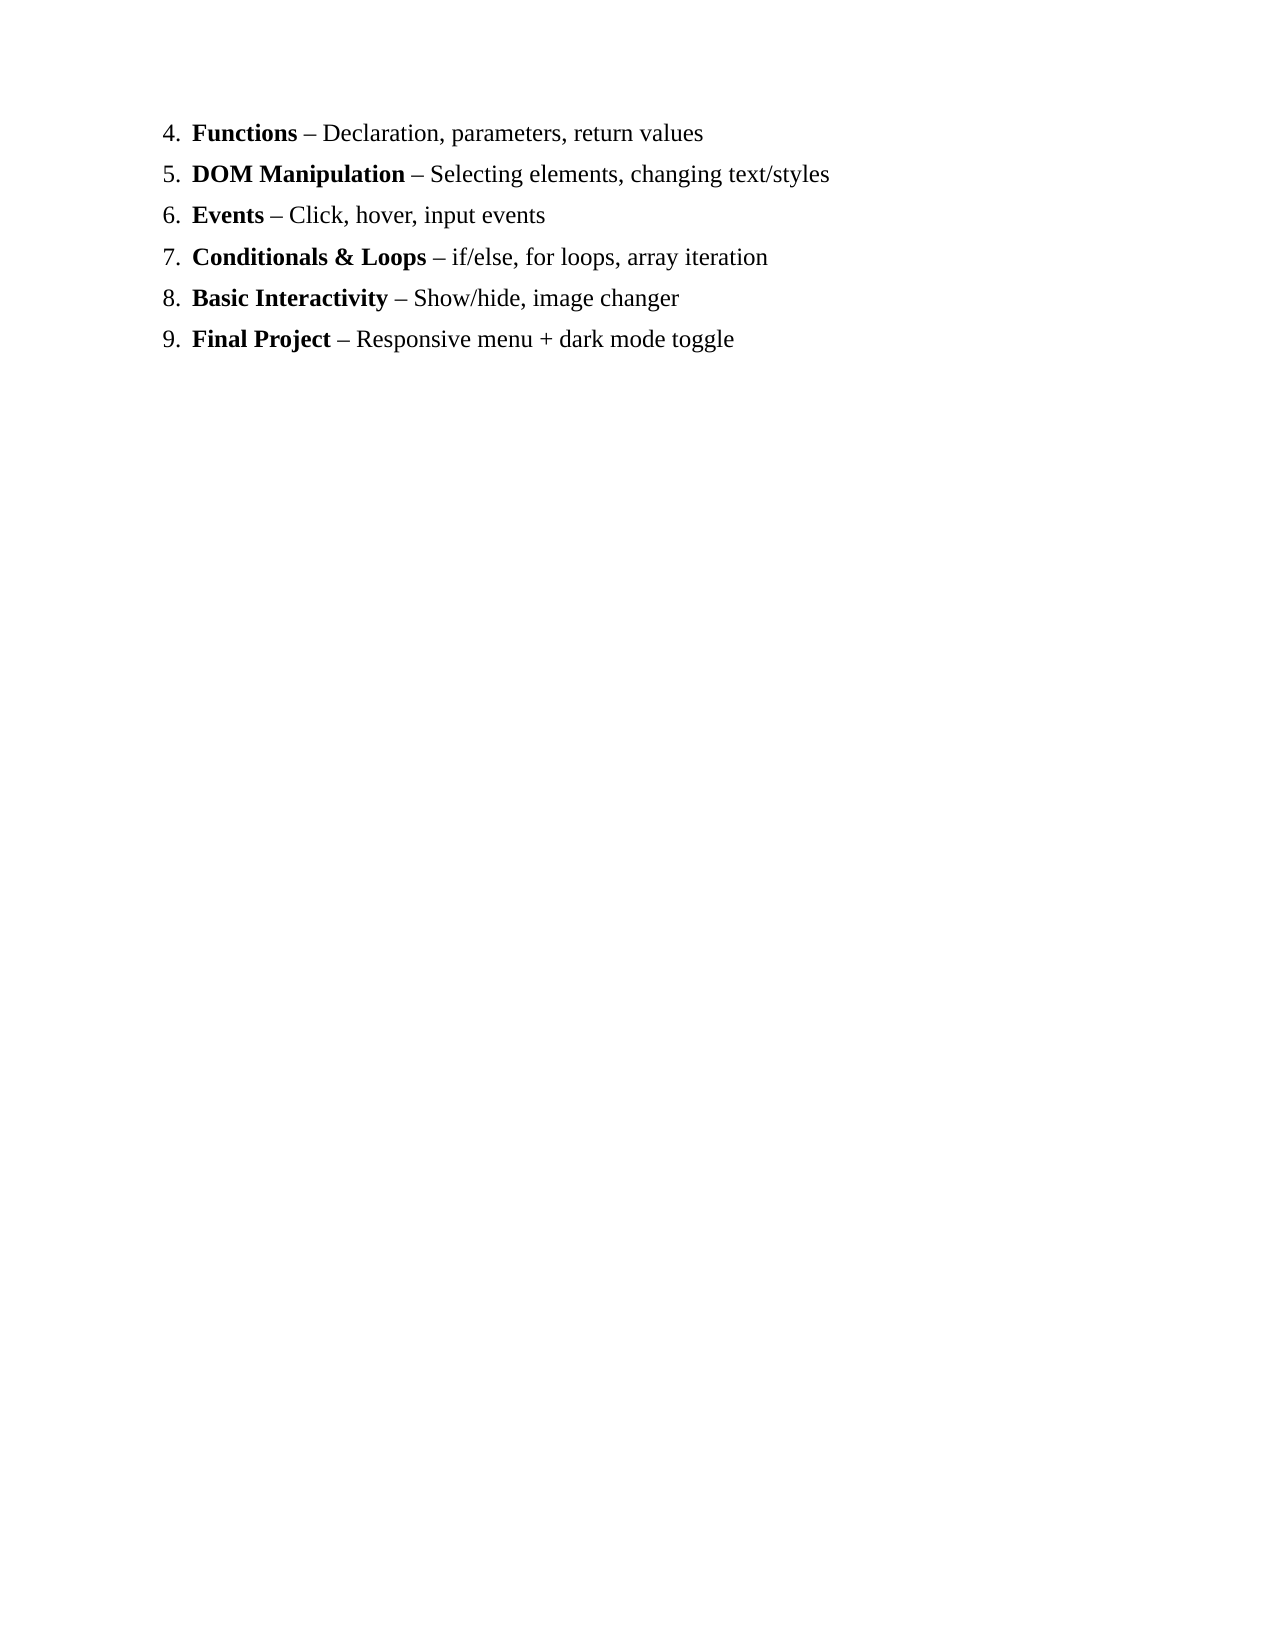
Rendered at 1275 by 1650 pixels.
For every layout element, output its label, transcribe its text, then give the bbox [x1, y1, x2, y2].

list Events – Click, hover, input events [162, 201, 1157, 229]
list Basic Interactivity – Show/hide, image changer [162, 283, 1157, 312]
list Functions – Declaration, parameters, return values [162, 118, 1157, 147]
list DOM Manipulation – Selecting elements, changing text/styles [162, 159, 1157, 188]
list Final Project – Responsive menu + dark mode toggle [162, 324, 1157, 353]
list Conditionals & Loops – if/else, for loops, array iteration [162, 242, 1157, 271]
